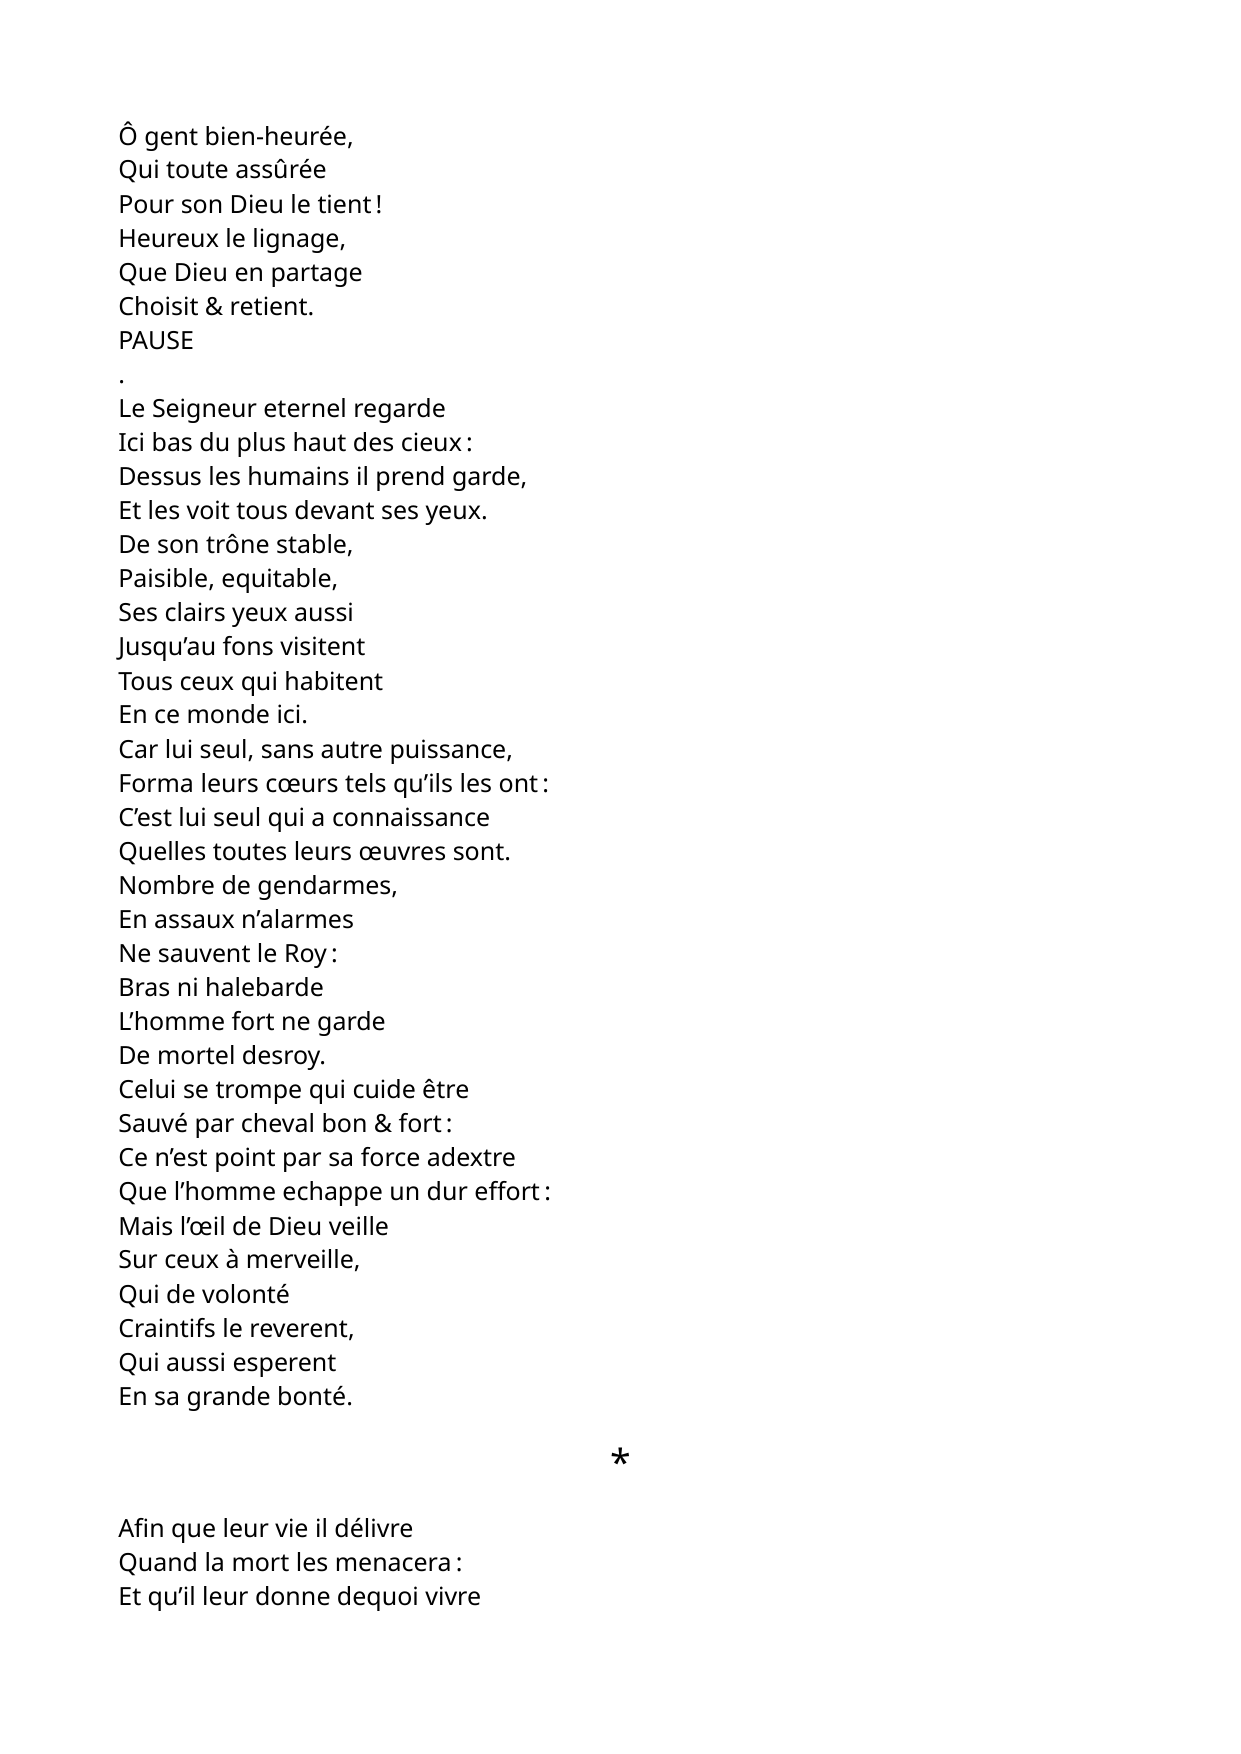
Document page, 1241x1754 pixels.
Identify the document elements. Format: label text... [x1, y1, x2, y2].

text Quand la mort les menacera : [118, 1545, 1122, 1579]
text Mais l’œil de Dieu veille [118, 1208, 1122, 1242]
text Afin que leur vie il délivre [118, 1511, 1122, 1545]
text En ce monde ici. [118, 697, 1122, 731]
text Le Seigneur eternel regarde [118, 391, 1122, 425]
text En sa grande bonté. [118, 1378, 1122, 1412]
text Que Dieu en partage [118, 254, 1122, 288]
text Sauvé par cheval bon & fort : [118, 1106, 1122, 1140]
text Et les voit tous devant ses yeux. [118, 493, 1122, 527]
text Quelles toutes leurs œuvres sont. [118, 833, 1122, 867]
text Ne sauvent le Roy : [118, 936, 1122, 970]
text Qui aussi esperent [118, 1344, 1122, 1378]
text Tous ceux qui habitent [118, 663, 1122, 697]
text L’homme fort ne garde [118, 1004, 1122, 1038]
text Ici bas du plus haut des cieux : [118, 425, 1122, 459]
text Dessus les humains il prend garde, [118, 459, 1122, 493]
text Celui se trompe qui cuide être [118, 1072, 1122, 1106]
text Ce n’est point par sa force adextre [118, 1140, 1122, 1174]
text Que l’homme echappe un dur effort : [118, 1174, 1122, 1208]
text * [118, 1436, 1122, 1487]
text Forma leurs cœurs tels qu’ils les ont : [118, 765, 1122, 799]
text Ô gent bien-heurée, [118, 118, 1122, 152]
text En assaux n’alarmes [118, 902, 1122, 936]
text Qui toute assûrée [118, 152, 1122, 186]
text . [118, 357, 1122, 391]
text Bras ni halebarde [118, 970, 1122, 1004]
text Paisible, equitable, [118, 561, 1122, 595]
text PAUSE [118, 322, 1122, 357]
text Qui de volonté [118, 1276, 1122, 1310]
text Car lui seul, sans autre puissance, [118, 731, 1122, 765]
text Pour son Dieu le tient ! [118, 186, 1122, 220]
text Choisit & retient. [118, 288, 1122, 322]
text Et qu’il leur donne dequoi vivre [118, 1579, 1122, 1613]
text Ses clairs yeux aussi [118, 595, 1122, 629]
text C’est lui seul qui a connaissance [118, 799, 1122, 833]
text Nombre de gendarmes, [118, 867, 1122, 902]
text Heureux le lignage, [118, 220, 1122, 254]
text Sur ceux à merveille, [118, 1242, 1122, 1276]
text De son trône stable, [118, 527, 1122, 561]
text Craintifs le reverent, [118, 1310, 1122, 1344]
text Jusqu’au fons visitent [118, 629, 1122, 663]
text De mortel desroy. [118, 1038, 1122, 1072]
